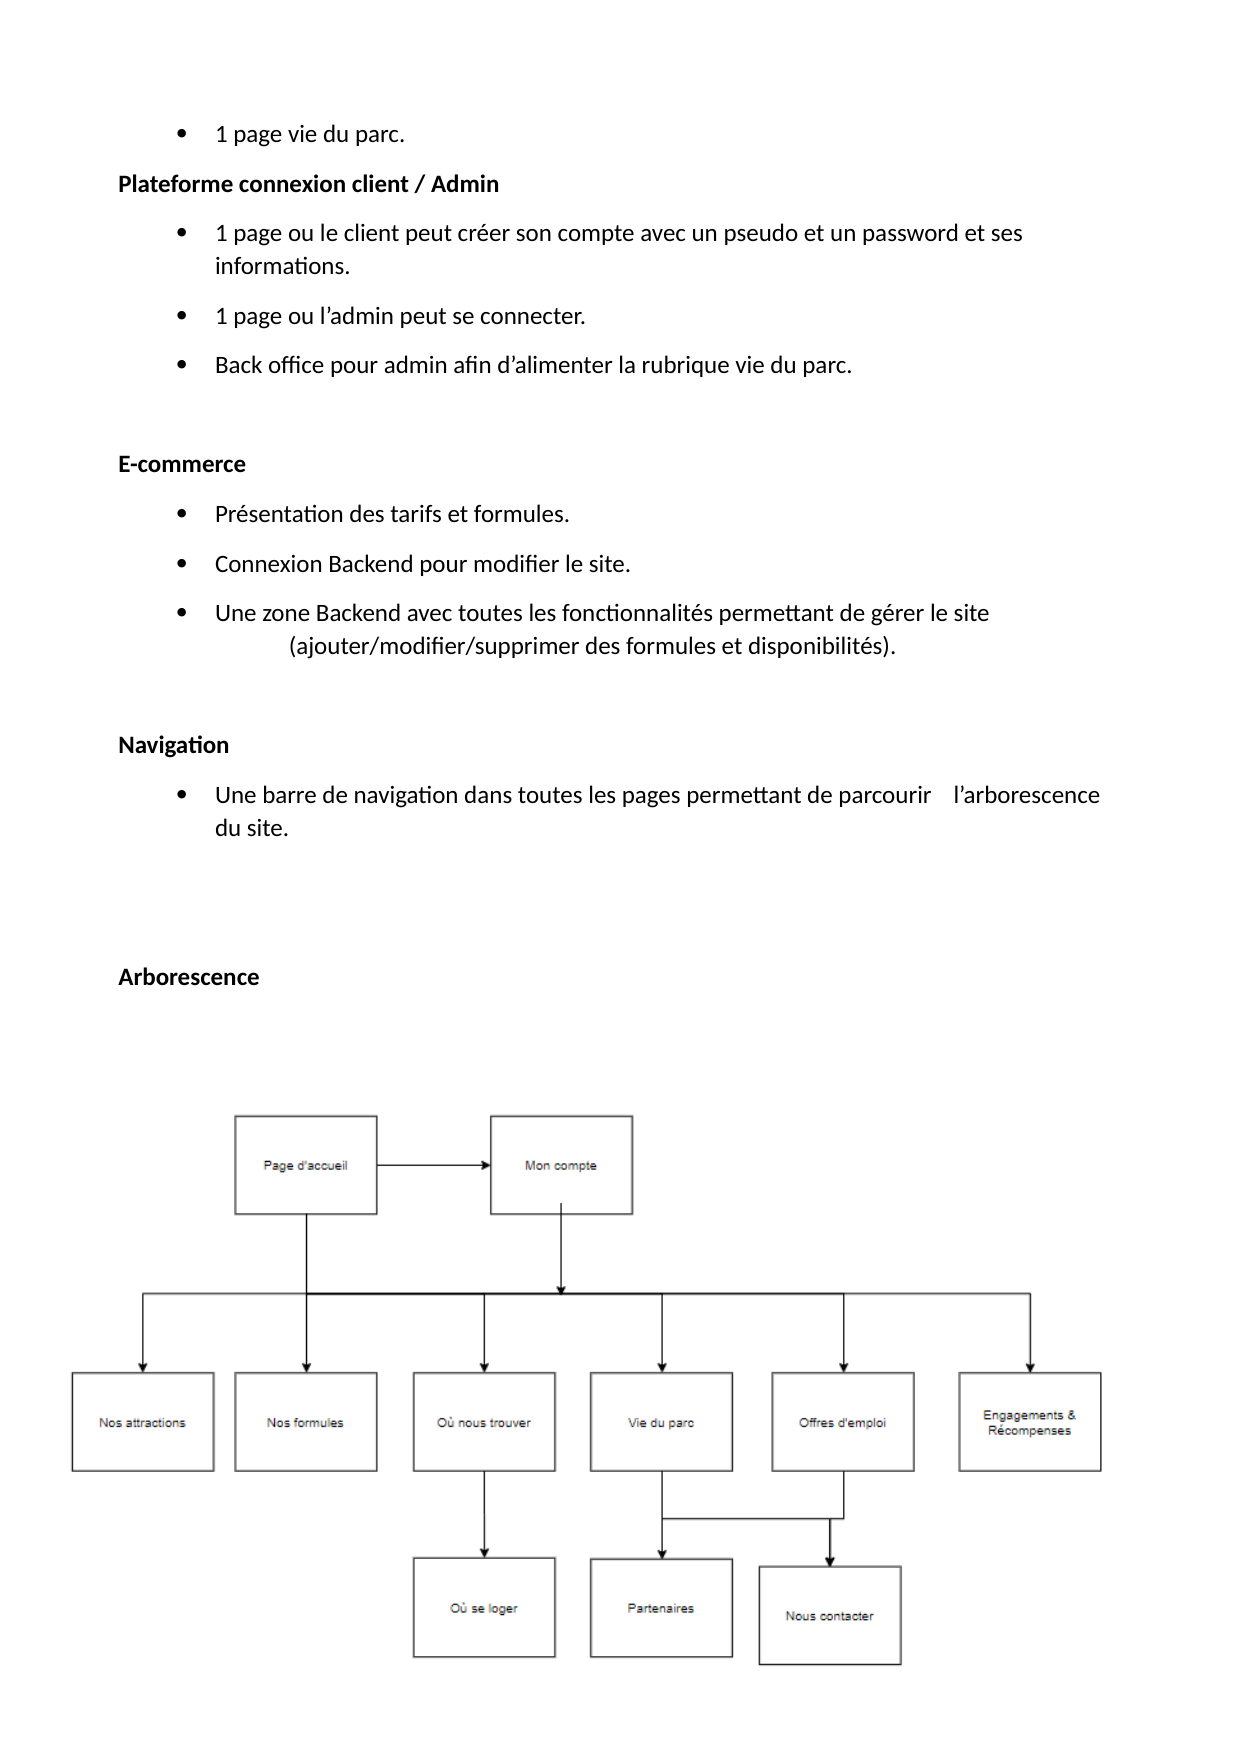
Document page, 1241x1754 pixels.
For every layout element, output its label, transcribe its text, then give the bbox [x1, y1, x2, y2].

text E-commerce [118, 448, 1122, 479]
list 1 page ou l’admin peut se connecter. [177, 300, 1122, 330]
text Arborescence [118, 961, 1122, 991]
list Back office pour admin afin d’alimenter la rubrique vie du parc. [177, 349, 1122, 380]
picture [63, 1111, 1140, 1751]
list 1 page vie du parc. [177, 118, 1122, 149]
list Connexion Backend pour modifier le site. [177, 548, 1122, 578]
list Une barre de navigation dans toutes les pages permettant de parcourir l’arborescence du site. [177, 779, 1122, 842]
text Plateforme connexion client / Admin [118, 168, 1122, 198]
list 1 page ou le client peut créer son compte avec un pseudo et un password et ses informations. [177, 217, 1122, 281]
list Une zone Backend avec toutes les fonctionnalités permettant de gérer le site (ajouter/modifier/supprimer des formules et disponibilités). [177, 597, 1122, 661]
list Présentation des tarifs et formules. [177, 498, 1122, 529]
text Navigation [118, 729, 1122, 760]
